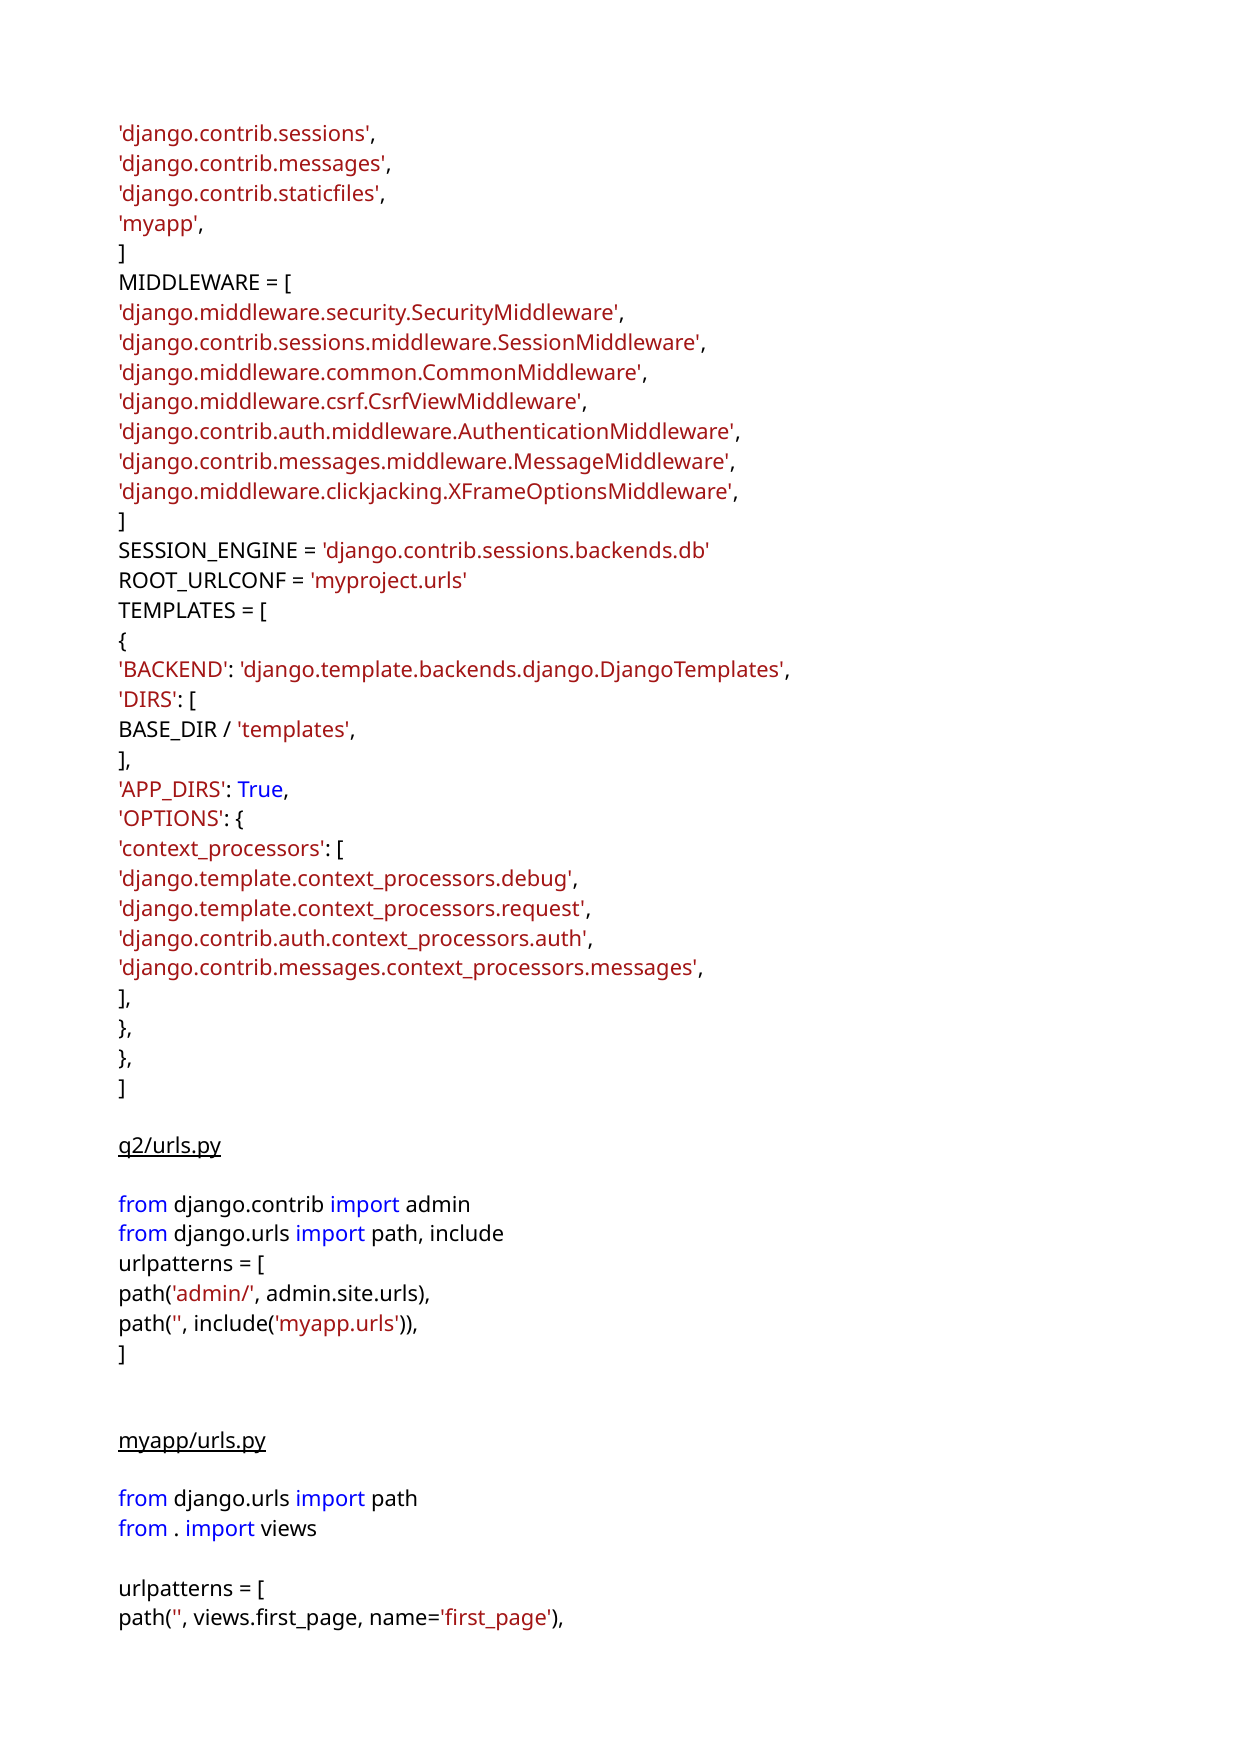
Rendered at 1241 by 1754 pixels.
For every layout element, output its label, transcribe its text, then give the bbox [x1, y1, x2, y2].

text ], [118, 744, 1122, 773]
text 'django.contrib.auth.middleware.AuthenticationMiddleware', [118, 416, 1122, 446]
text 'context_processors': [ [118, 833, 1122, 863]
text path('', include('myapp.urls')), [118, 1308, 1122, 1337]
text SESSION_ENGINE = 'django.contrib.sessions.backends.db' [118, 535, 1122, 565]
text 'django.middleware.csrf.CsrfViewMiddleware', [118, 386, 1122, 416]
text q2/urls.py [118, 1130, 1122, 1160]
text 'django.contrib.sessions', [118, 118, 1122, 148]
text 'django.contrib.staticfiles', [118, 178, 1122, 207]
text 'APP_DIRS': True, [118, 773, 1122, 803]
text from . import views [118, 1513, 1122, 1543]
text path('admin/', admin.site.urls), [118, 1278, 1122, 1308]
text }, [118, 1012, 1122, 1042]
text }, [118, 1042, 1122, 1071]
text 'django.middleware.clickjacking.XFrameOptionsMiddleware', [118, 476, 1122, 505]
text 'BACKEND': 'django.template.backends.django.DjangoTemplates', [118, 654, 1122, 684]
text from django.contrib import admin [118, 1188, 1122, 1218]
text myapp/urls.py [118, 1425, 1122, 1454]
text { [118, 624, 1122, 654]
text urlpatterns = [ [118, 1573, 1122, 1602]
text BASE_DIR / 'templates', [118, 714, 1122, 744]
text 'DIRS': [ [118, 684, 1122, 714]
text 'django.template.context_processors.request', [118, 893, 1122, 922]
text path('', views.first_page, name='first_page'), [118, 1602, 1122, 1632]
text ] [118, 1337, 1122, 1367]
text 'django.contrib.messages.middleware.MessageMiddleware', [118, 446, 1122, 476]
text ROOT_URLCONF = 'myproject.urls' [118, 565, 1122, 595]
text 'OPTIONS': { [118, 803, 1122, 833]
text 'django.contrib.auth.context_processors.auth', [118, 922, 1122, 952]
text 'django.middleware.security.SecurityMiddleware', [118, 297, 1122, 327]
text 'django.contrib.messages.context_processors.messages', [118, 952, 1122, 982]
text ] [118, 1071, 1122, 1101]
text ] [118, 505, 1122, 535]
text from django.urls import path [118, 1483, 1122, 1513]
text from django.urls import path, include [118, 1218, 1122, 1248]
text 'django.middleware.common.CommonMiddleware', [118, 356, 1122, 386]
text MIDDLEWARE = [ [118, 267, 1122, 297]
text 'myapp', [118, 207, 1122, 237]
text ], [118, 982, 1122, 1012]
text TEMPLATES = [ [118, 595, 1122, 624]
text urlpatterns = [ [118, 1248, 1122, 1278]
text ] [118, 237, 1122, 267]
text 'django.contrib.messages', [118, 148, 1122, 178]
text 'django.template.context_processors.debug', [118, 863, 1122, 893]
text 'django.contrib.sessions.middleware.SessionMiddleware', [118, 327, 1122, 356]
